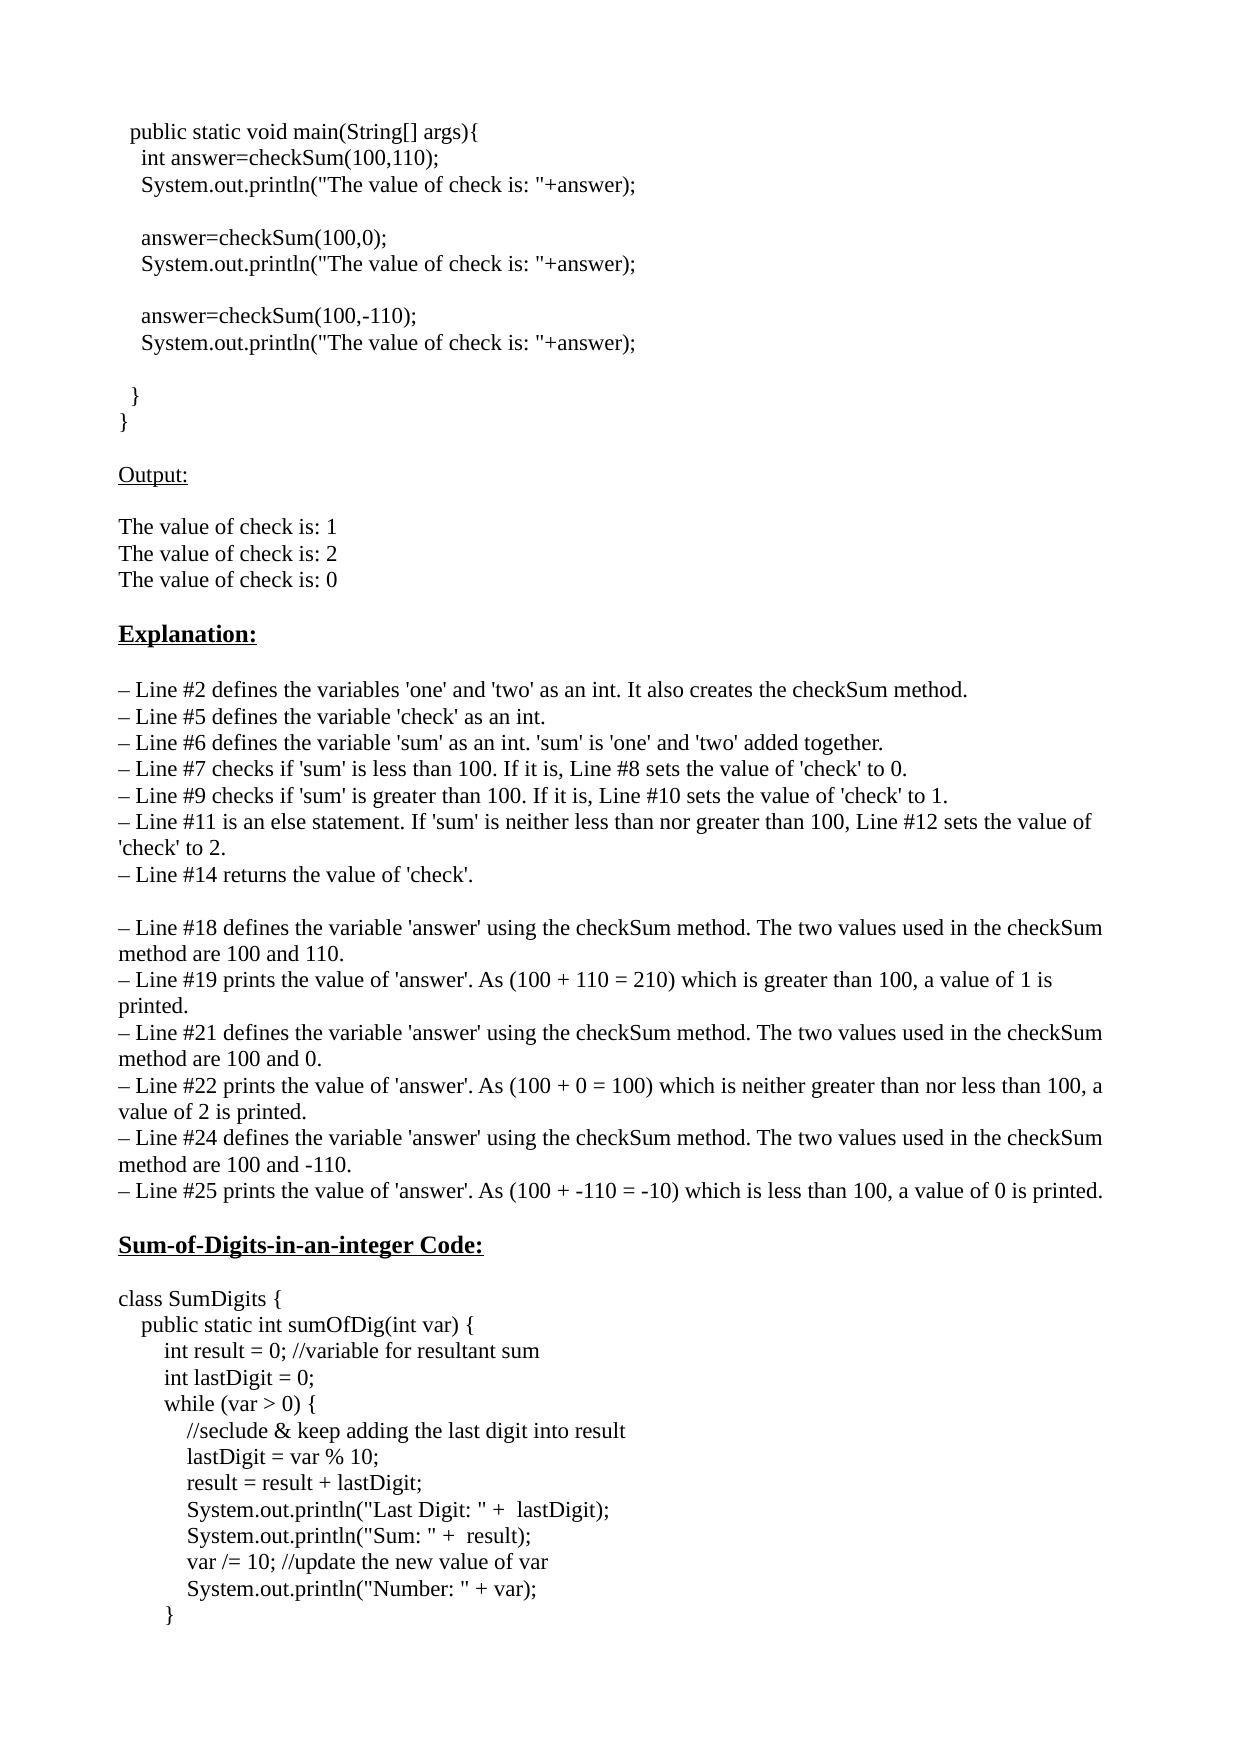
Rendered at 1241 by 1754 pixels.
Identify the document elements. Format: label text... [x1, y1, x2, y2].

text – Line #2 defines the variables 'one' and 'two' as an int. It also creates the checkSum method. [118, 676, 1122, 703]
text System.out.println("The value of check is: "+answer); [118, 250, 1122, 276]
text while (var > 0) { [118, 1390, 1122, 1417]
text Explanation: [118, 619, 1122, 648]
text } [118, 408, 1122, 434]
text – Line #7 checks if 'sum' is less than 100. If it is, Line #8 sets the value of 'check' to 0. [118, 755, 1122, 782]
text The value of check is: 2 [118, 540, 1122, 566]
text – Line #21 defines the variable 'answer' using the checkSum method. The two values used in the checkSum method are 100 and 0. [118, 1019, 1122, 1072]
text result = result + lastDigit; [118, 1469, 1122, 1496]
text int answer=checkSum(100,110); [118, 144, 1122, 171]
text – Line #18 defines the variable 'answer' using the checkSum method. The two values used in the checkSum method are 100 and 110. [118, 913, 1122, 966]
text The value of check is: 1 [118, 513, 1122, 540]
text – Line #9 checks if 'sum' is greater than 100. If it is, Line #10 sets the value of 'check' to 1. [118, 782, 1122, 808]
text System.out.println("The value of check is: "+answer); [118, 329, 1122, 355]
text System.out.println("Number: " + var); [118, 1575, 1122, 1601]
text //seclude & keep adding the last digit into result [118, 1417, 1122, 1443]
text int lastDigit = 0; [118, 1364, 1122, 1390]
text int result = 0; //variable for resultant sum [118, 1338, 1122, 1364]
text – Line #14 returns the value of 'check'. [118, 861, 1122, 887]
text var /= 10; //update the new value of var [118, 1548, 1122, 1575]
text – Line #11 is an else statement. If 'sum' is neither less than nor greater than 100, Line #12 sets the value of 'check' to 2. [118, 808, 1122, 861]
text Output: [118, 461, 1122, 487]
text answer=checkSum(100,0); [118, 223, 1122, 250]
text } [118, 1601, 1122, 1627]
text – Line #6 defines the variable 'sum' as an int. 'sum' is 'one' and 'two' added together. [118, 729, 1122, 755]
text – Line #22 prints the value of 'answer'. As (100 + 0 = 100) which is neither greater than nor less than 100, a value of 2 is printed. [118, 1072, 1122, 1124]
text The value of check is: 0 [118, 566, 1122, 592]
text } [118, 382, 1122, 408]
text System.out.println("The value of check is: "+answer); [118, 171, 1122, 197]
text public static void main(String[] args){ [118, 118, 1122, 144]
text lastDigit = var % 10; [118, 1443, 1122, 1469]
text class SumDigits { [118, 1285, 1122, 1311]
text – Line #5 defines the variable 'check' as an int. [118, 703, 1122, 729]
text – Line #25 prints the value of 'answer'. As (100 + -110 = -10) which is less than 100, a value of 0 is printed. [118, 1177, 1122, 1203]
text public static int sumOfDig(int var) { [118, 1311, 1122, 1338]
text Sum-of-Digits-in-an-integer Code: [118, 1230, 1122, 1258]
text – Line #24 defines the variable 'answer' using the checkSum method. The two values used in the checkSum method are 100 and -110. [118, 1124, 1122, 1177]
text System.out.println("Sum: " + result); [118, 1522, 1122, 1548]
text – Line #19 prints the value of 'answer'. As (100 + 110 = 210) which is greater than 100, a value of 1 is printed. [118, 966, 1122, 1019]
text System.out.println("Last Digit: " + lastDigit); [118, 1496, 1122, 1522]
text answer=checkSum(100,-110); [118, 303, 1122, 329]
